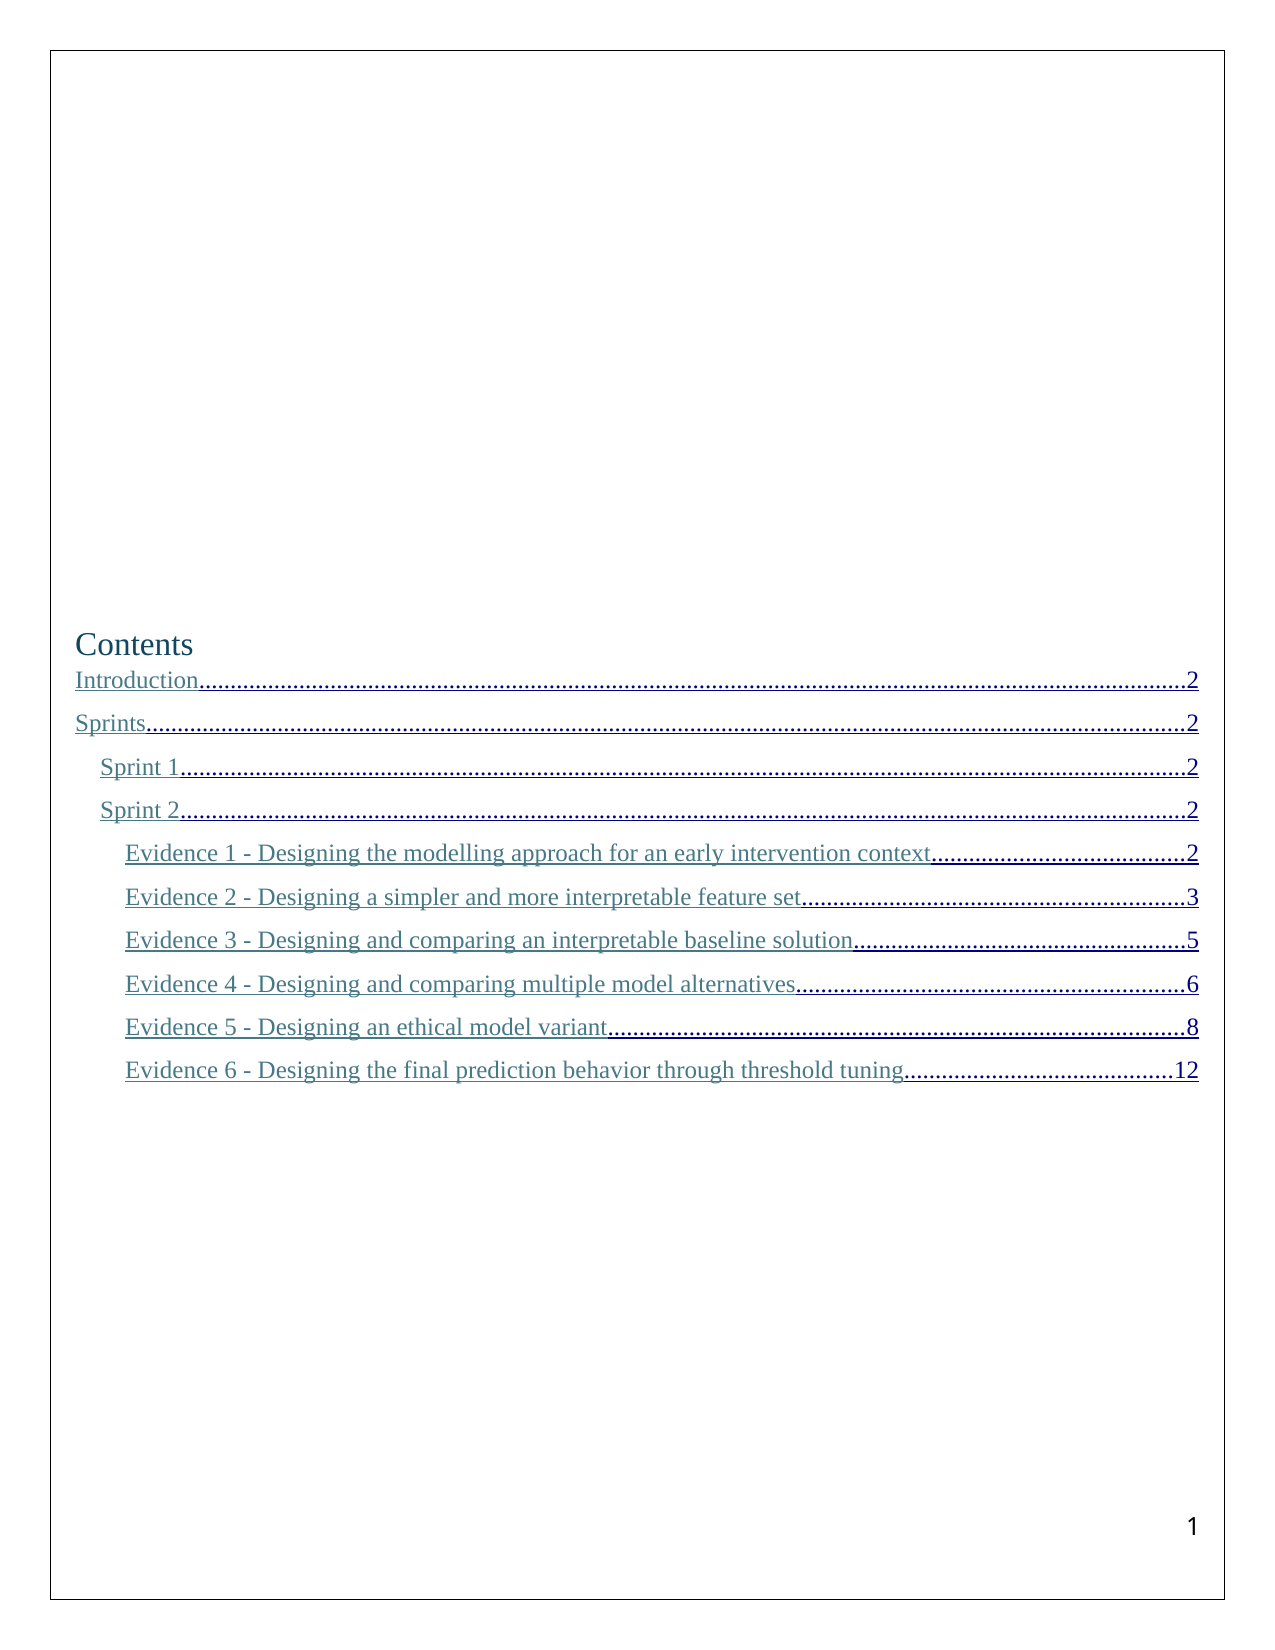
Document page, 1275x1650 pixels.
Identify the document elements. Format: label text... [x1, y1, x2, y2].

text Introduction 2 [75, 665, 1200, 693]
text Evidence 4 - Designing and comparing multiple model alternatives 6 [125, 969, 1200, 997]
text Sprint 1 2 [100, 752, 1200, 780]
text Evidence 1 - Designing the modelling approach for an early intervention context 2 [125, 838, 1200, 867]
text Sprints 2 [75, 708, 1200, 737]
text Evidence 5 - Designing an ethical model variant 8 [125, 1012, 1200, 1041]
subtitle Contents [75, 624, 1200, 662]
text Evidence 3 - Designing and comparing an interpretable baseline solution 5 [125, 925, 1200, 954]
text Evidence 2 - Designing a simpler and more interpretable feature set 3 [125, 882, 1200, 911]
text Evidence 6 - Designing the final prediction behavior through threshold tuning 12 [125, 1056, 1200, 1084]
text Sprint 2 2 [100, 795, 1200, 824]
